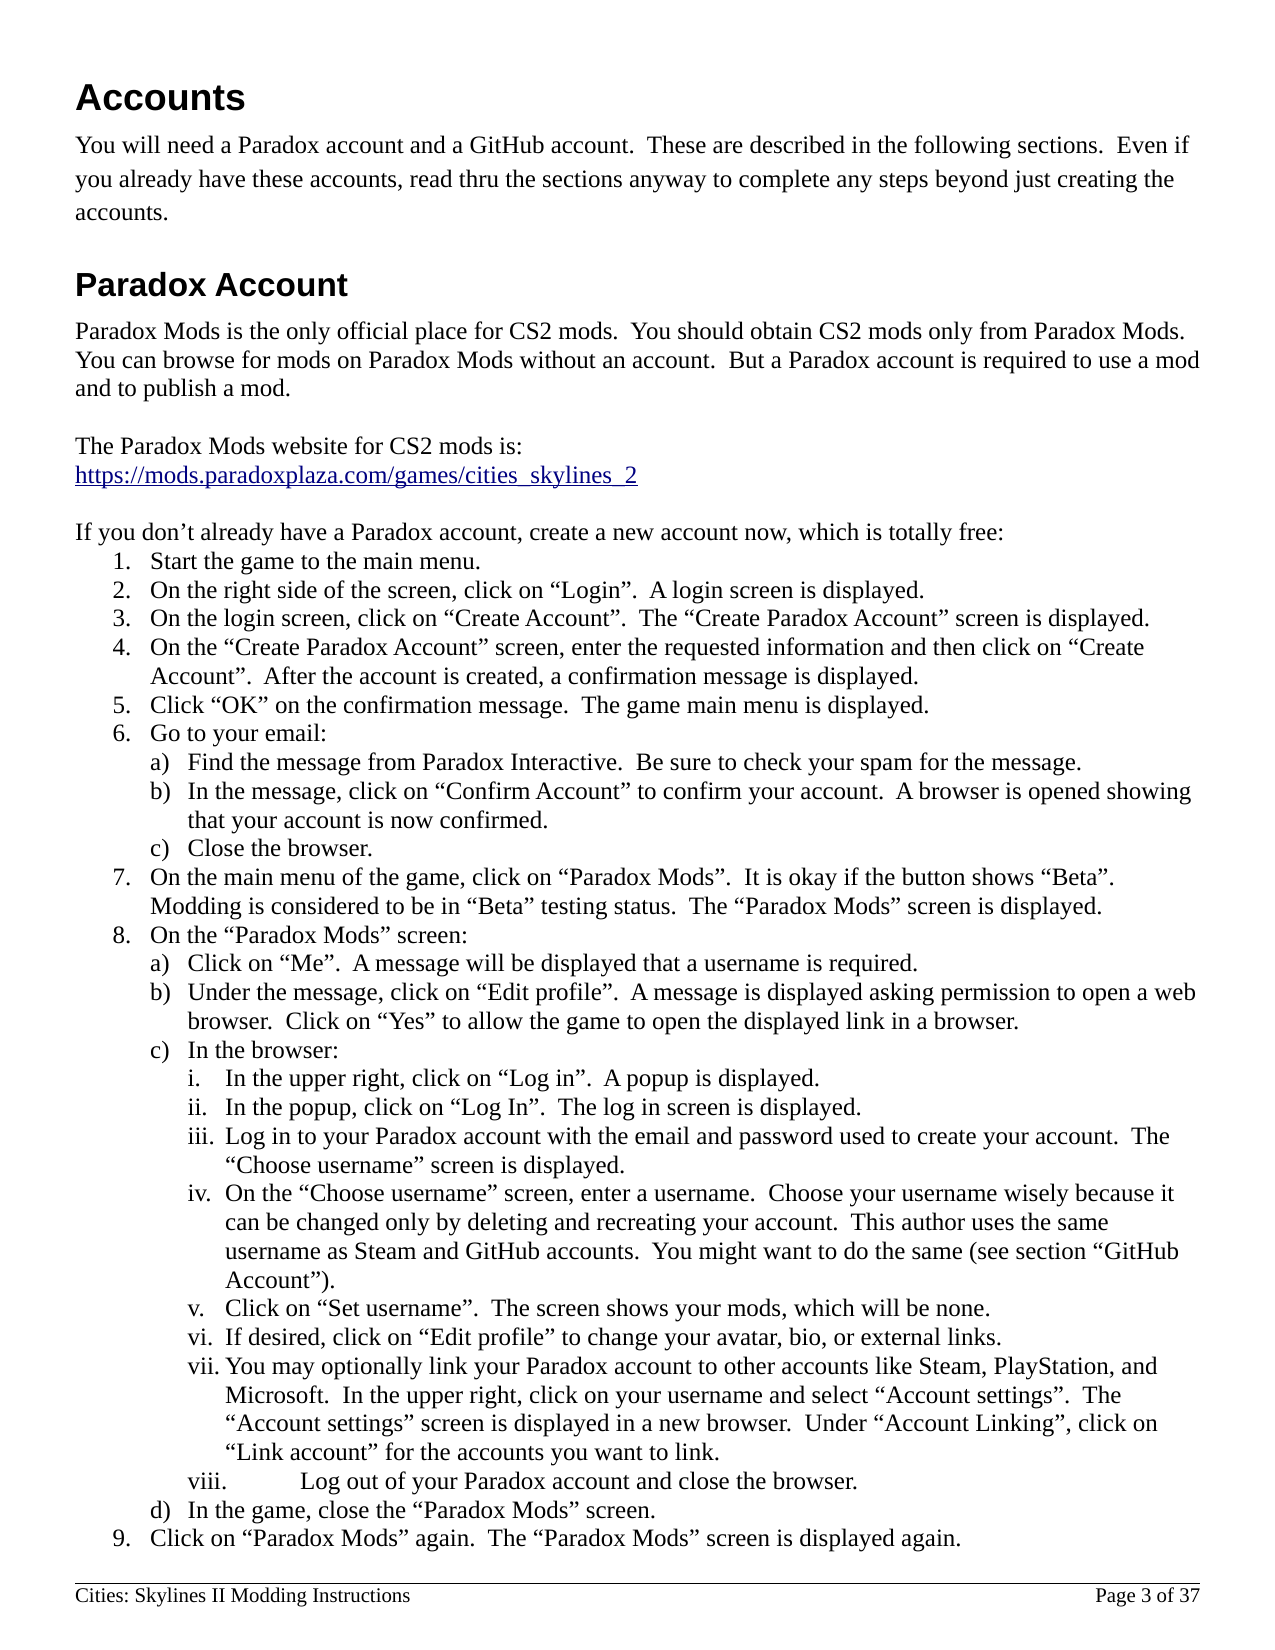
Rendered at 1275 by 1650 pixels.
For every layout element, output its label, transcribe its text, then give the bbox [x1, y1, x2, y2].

list Click on “Paradox Mods” again. The “Paradox Mods” screen is displayed again. [112, 1523, 1200, 1552]
list On the “Create Paradox Account” screen, enter the requested information and then click on “Create Account”. After the account is created, a confirmation message is displayed. [112, 632, 1200, 690]
list Start the game to the main menu. [112, 546, 1200, 575]
list Under the message, click on “Edit profile”. A message is displayed asking permission to open a web browser. Click on “Yes” to allow the game to open the displayed link in a browser. [150, 977, 1200, 1035]
list On the “Choose username” screen, enter a username. Choose your username wisely because it can be changed only by deleting and recreating your account. This author uses the same username as Steam and GitHub accounts. You might want to do the same (see section “GitHub Account”). [187, 1178, 1200, 1293]
list Close the browser. [150, 833, 1200, 862]
list On the login screen, click on “Create Account”. The “Create Paradox Account” screen is displayed. [112, 603, 1200, 632]
list On the main menu of the game, click on “Paradox Mods”. It is okay if the button shows “Beta”. Modding is considered to be in “Beta” testing status. The “Paradox Mods” screen is displayed. [112, 862, 1200, 920]
list On the “Paradox Mods” screen: [112, 920, 1200, 948]
list On the right side of the screen, click on “Login”. A login screen is displayed. [112, 575, 1200, 603]
list In the upper right, click on “Log in”. A popup is displayed. [187, 1063, 1200, 1092]
text Paradox Mods is the only official place for CS2 mods. You should obtain CS2 mods only from Paradox Mods. You can browse for mods on Paradox Mods without an account. But a Paradox account is required to use a mod and to publish a mod. [75, 316, 1200, 402]
list Find the message from Paradox Interactive. Be sure to check your spam for the message. [150, 747, 1200, 776]
list Click on “Me”. A message will be displayed that a username is required. [150, 948, 1200, 977]
list If desired, click on “Edit profile” to change your avatar, bio, or external links. [187, 1322, 1200, 1351]
list In the game, close the “Paradox Mods” screen. [150, 1495, 1200, 1523]
list Log in to your Paradox account with the email and password used to create your account. The “Choose username” screen is displayed. [187, 1121, 1200, 1178]
list Log out of your Paradox account and close the browser. [187, 1466, 1200, 1495]
list In the popup, click on “Log In”. The log in screen is displayed. [187, 1092, 1200, 1121]
list You may optionally link your Paradox account to other accounts like Steam, PlayStation, and Microsoft. In the upper right, click on your username and select “Account settings”. The “Account settings” screen is displayed in a new browser. Under “Account Linking”, click on “Link account” for the accounts you want to link. [187, 1351, 1200, 1466]
text The Paradox Mods website for CS2 mods is: https://mods.paradoxplaza.com/games/cities_skylines_2 [75, 431, 1200, 488]
list Click on “Set username”. The screen shows your mods, which will be none. [187, 1293, 1200, 1322]
list In the browser: [150, 1035, 1200, 1063]
subtitle Accounts [75, 75, 1200, 118]
list Go to your email: [112, 718, 1200, 747]
text If you don’t already have a Paradox account, create a new account now, which is totally free: [75, 517, 1200, 546]
list Click “OK” on the confirmation message. The game main menu is displayed. [112, 690, 1200, 718]
list In the message, click on “Confirm Account” to confirm your account. A browser is opened showing that your account is now confirmed. [150, 776, 1200, 833]
subtitle Paradox Account [75, 265, 1200, 303]
text You will need a Paradox account and a GitHub account. These are described in the following sections. Even if you already have these accounts, read thru the sections anyway to complete any steps beyond just creating the accounts. [75, 131, 1200, 225]
